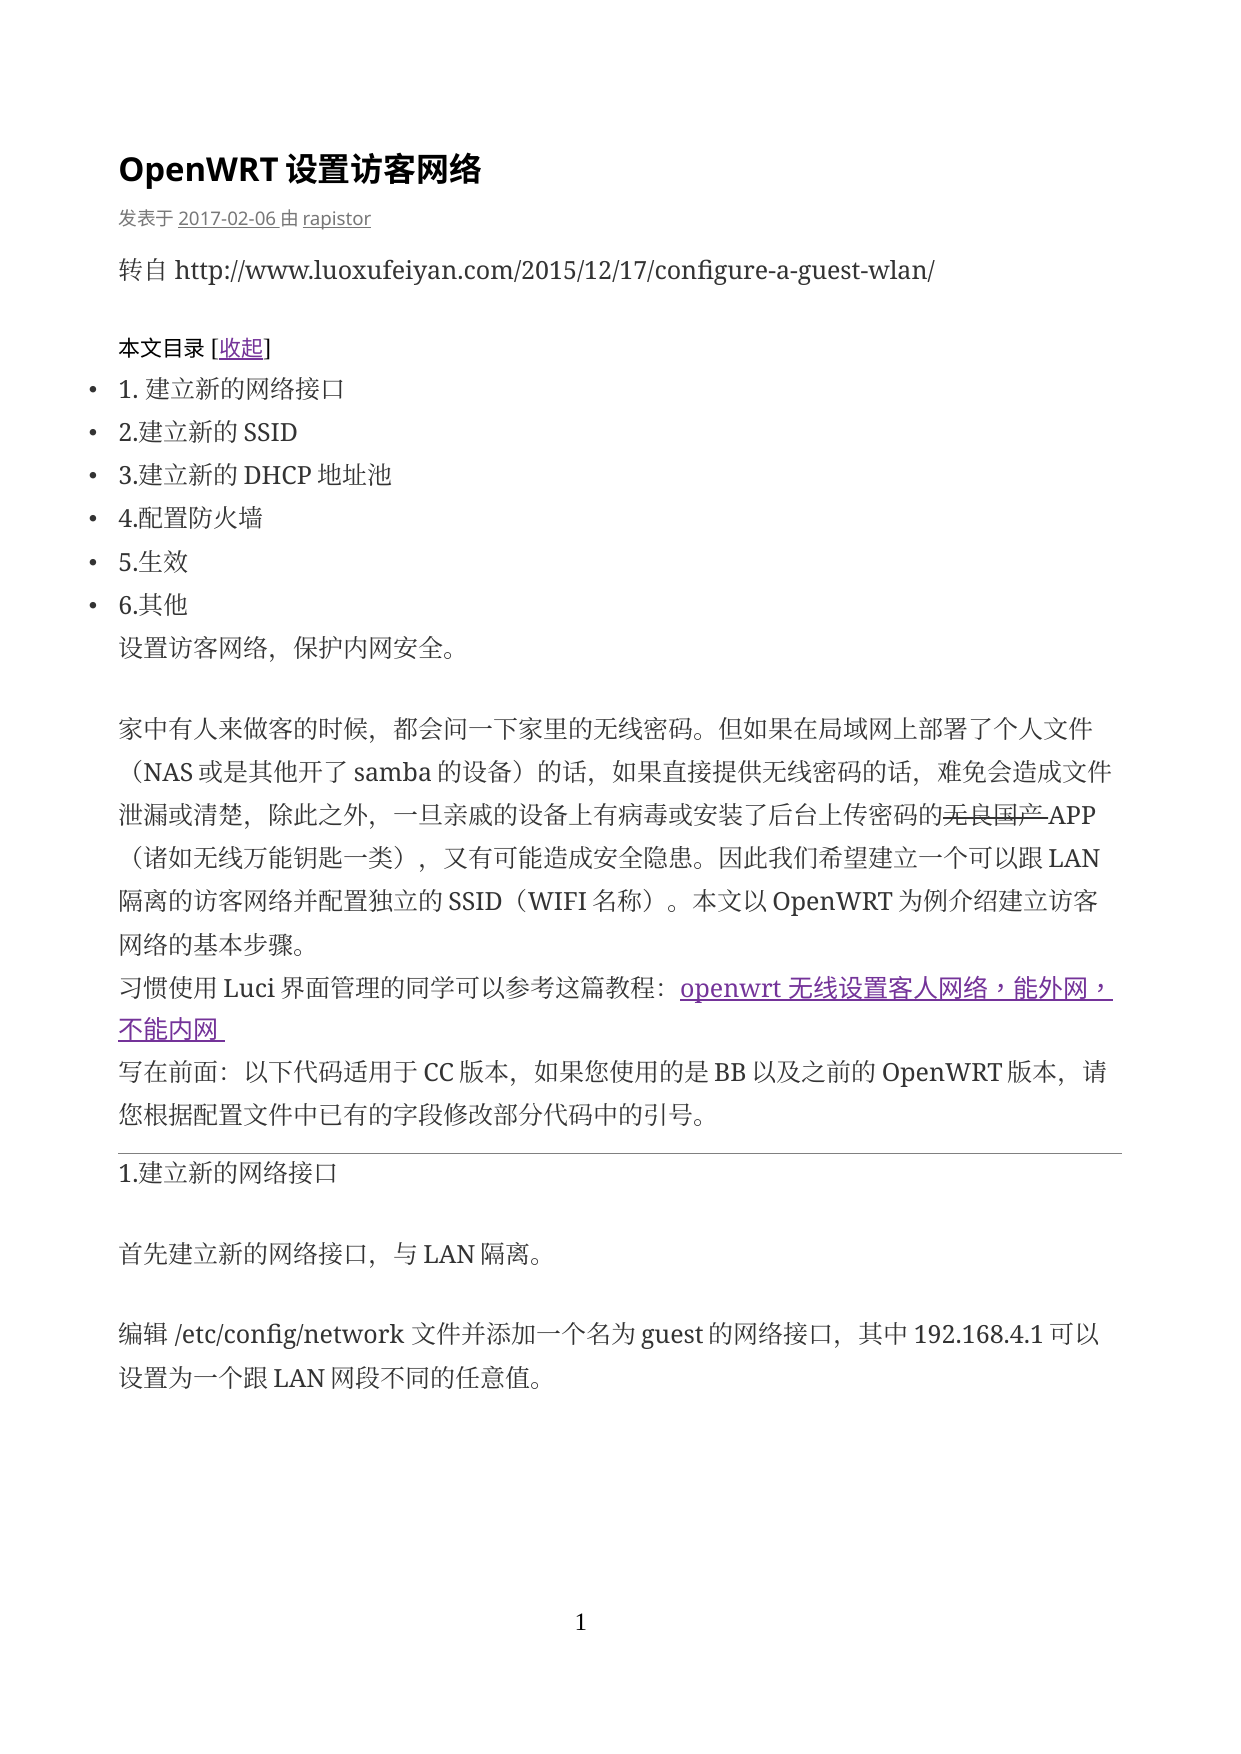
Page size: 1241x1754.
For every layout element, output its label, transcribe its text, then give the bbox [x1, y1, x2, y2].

list 2.建立新的SSID [118, 412, 1122, 448]
text 转自 http://www.luoxufeiyan.com/2015/12/17/configure-a-guest-wlan/ [118, 250, 1122, 286]
subtitle OpenWRT设置访客网络 [118, 143, 1122, 191]
list 4.配置防火墙 [118, 499, 1122, 535]
text 习惯使用Luci界面管理的同学可以参考这篇教程：openwrt 无线设置客人网络，能外网，不能内网 写在前面：以下代码适用于CC版本，如果您使用的是BB以及之前的OpenWRT版本，请您根据配置文件中已有的字段修改部分代码中的引号。 [118, 968, 1122, 1132]
text 家中有人来做客的时候，都会问一下家里的无线密码。但如果在局域网上部署了个人文件（NAS或是其他开了samba的设备）的话，如果直接提供无线密码的话，难免会造成文件泄漏或清楚，除此之外，一旦亲戚的设备上有病毒或安装了后台上传密码的无良国产APP（诸如无线万能钥匙一类），又有可能造成安全隐患。因此我们希望建立一个可以跟LAN隔离的访客网络并配置独立的SSID（WIFI名称）。本文以OpenWRT为例介绍建立访客网络的基本步骤。 [118, 709, 1122, 961]
text 本文目录 [收起] [118, 331, 1122, 363]
list 3.建立新的DHCP地址池 [118, 456, 1122, 492]
list 1. 建立新的网络接口 [118, 369, 1122, 405]
list 6.其他 [118, 585, 1122, 621]
text 设置访客网络，保护内网安全。 [118, 629, 1122, 664]
text 首先建立新的网络接口，与LAN隔离。 [118, 1234, 1122, 1270]
list 5.生效 [118, 542, 1122, 578]
text 发表于2017-02-06由rapistor [118, 203, 1122, 230]
text 1.建立新的网络接口 [118, 1154, 1122, 1189]
text 编辑 /etc/config/network 文件并添加一个名为guest的网络接口，其中192.168.4.1可以设置为一个跟LAN网段不同的任意值。 [118, 1315, 1122, 1394]
